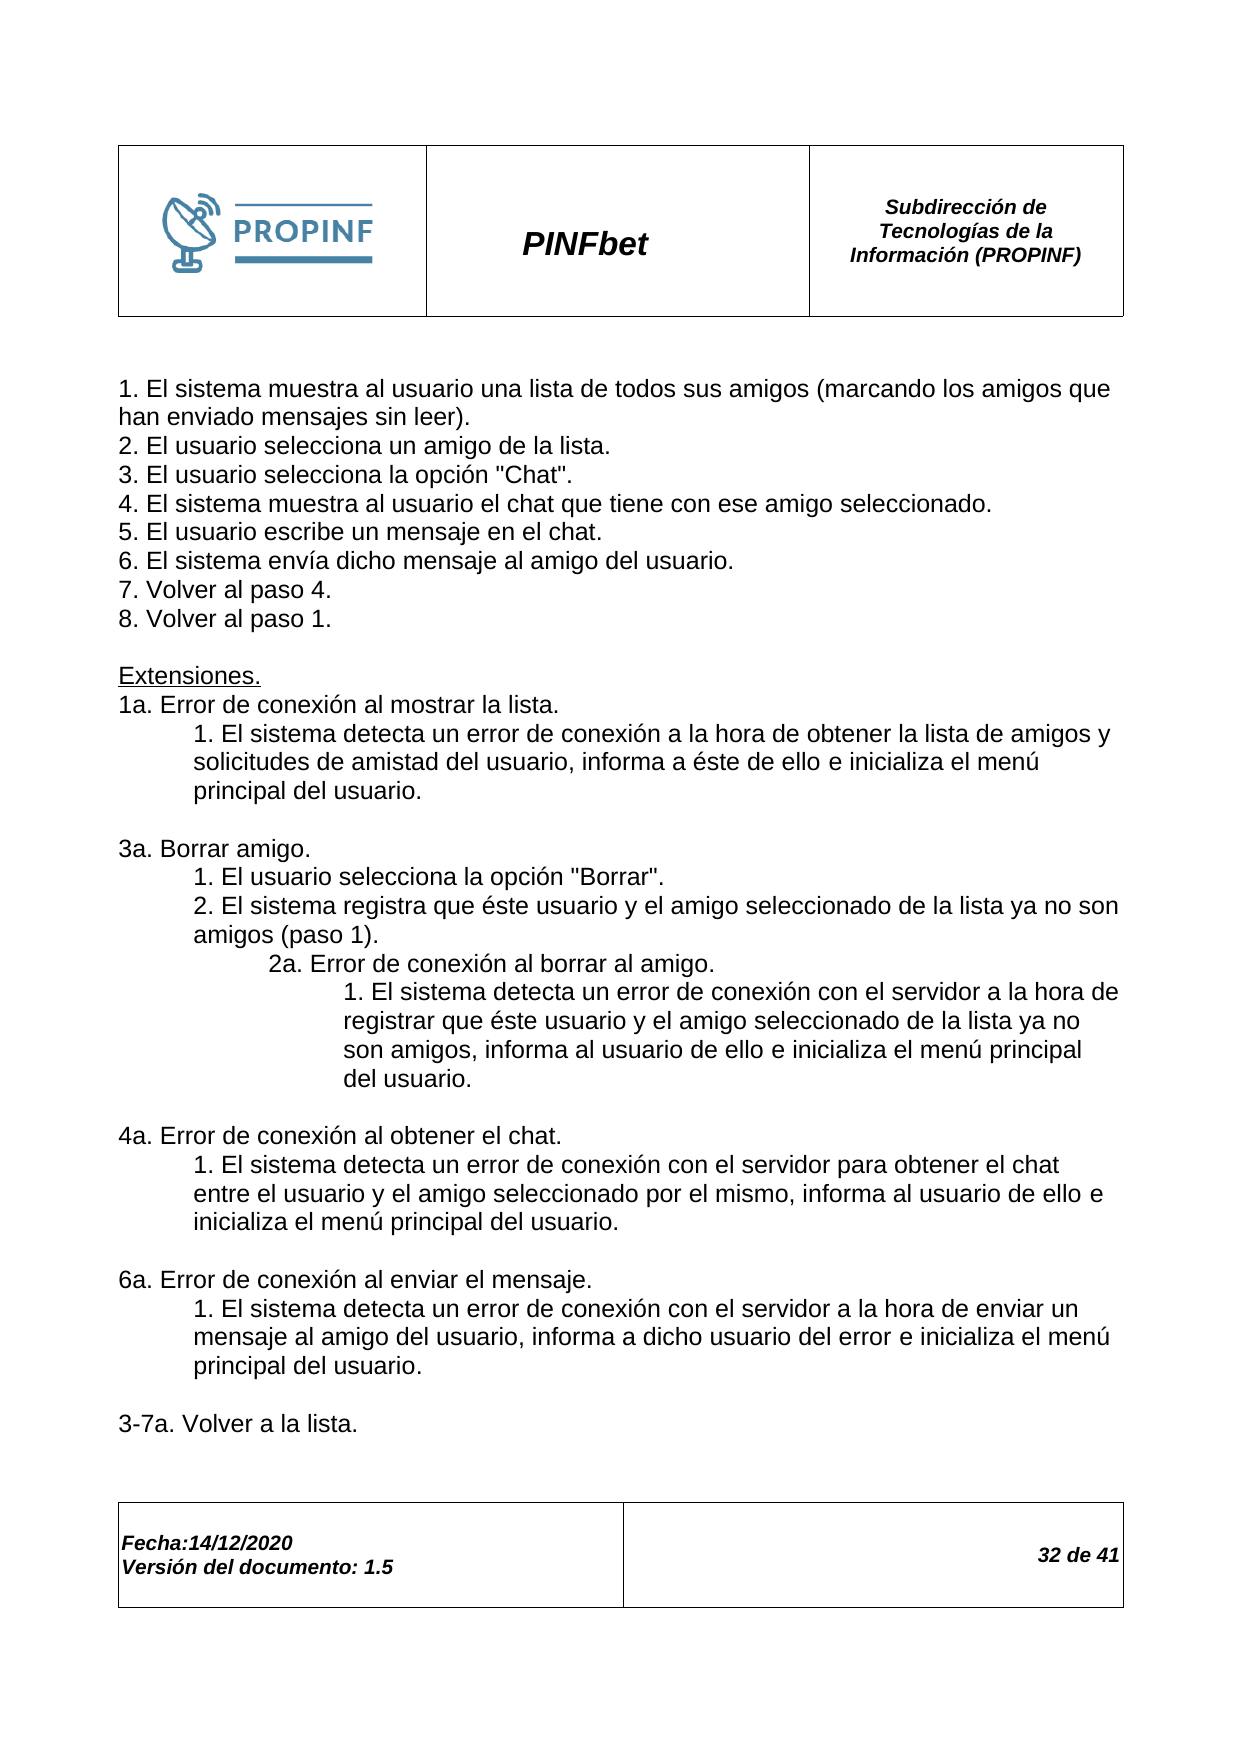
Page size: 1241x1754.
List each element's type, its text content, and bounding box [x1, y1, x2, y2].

text 4a. Error de conexión al obtener el chat. [118, 1121, 1122, 1150]
text Extensiones. [118, 661, 1122, 690]
text 2. El usuario selecciona un amigo de la lista. [118, 431, 1122, 460]
text 1. El sistema detecta un error de conexión con el servidor a la hora de registrar que éste usuario y el amigo seleccionado de la lista ya no son amigos, informa al usuario de ello e inicializa el menú principal del usuario. [118, 977, 1122, 1092]
text 2. El sistema registra que éste usuario y el amigo seleccionado de la lista ya no son amigos (paso 1). [118, 891, 1122, 949]
text 1a. Error de conexión al mostrar la lista. [118, 690, 1122, 719]
text 3. El usuario selecciona la opción "Chat". [118, 460, 1122, 489]
text 8. Volver al paso 1. [118, 604, 1122, 632]
text 1. El sistema detecta un error de conexión a la hora de obtener la lista de amigos y solicitudes de amistad del usuario, informa a éste de ello e inicializa el menú principal del usuario. [118, 719, 1122, 805]
text 3a. Borrar amigo. [118, 834, 1122, 862]
text 4. El sistema muestra al usuario el chat que tiene con ese amigo seleccionado. [118, 489, 1122, 517]
text 6a. Error de conexión al enviar el mensaje. [118, 1265, 1122, 1294]
text 2a. Error de conexión al borrar al amigo. [118, 949, 1122, 977]
text 1. El sistema muestra al usuario una lista de todos sus amigos (marcando los amigos que han enviado mensajes sin leer). [118, 374, 1122, 431]
text 3-7a. Volver a la lista. [118, 1409, 1122, 1437]
text 6. El sistema envía dicho mensaje al amigo del usuario. [118, 546, 1122, 575]
text 5. El usuario escribe un mensaje en el chat. [118, 517, 1122, 546]
text 1. El sistema detecta un error de conexión con el servidor a la hora de enviar un mensaje al amigo del usuario, informa a dicho usuario del error e inicializa el menú principal del usuario. [118, 1294, 1122, 1380]
text 1. El usuario selecciona la opción "Borrar". [118, 862, 1122, 891]
text 7. Volver al paso 4. [118, 575, 1122, 604]
picture [126, 170, 414, 301]
text 1. El sistema detecta un error de conexión con el servidor para obtener el chat entre el usuario y el amigo seleccionado por el mismo, informa al usuario de ello e inicializa el menú principal del usuario. [118, 1150, 1122, 1236]
